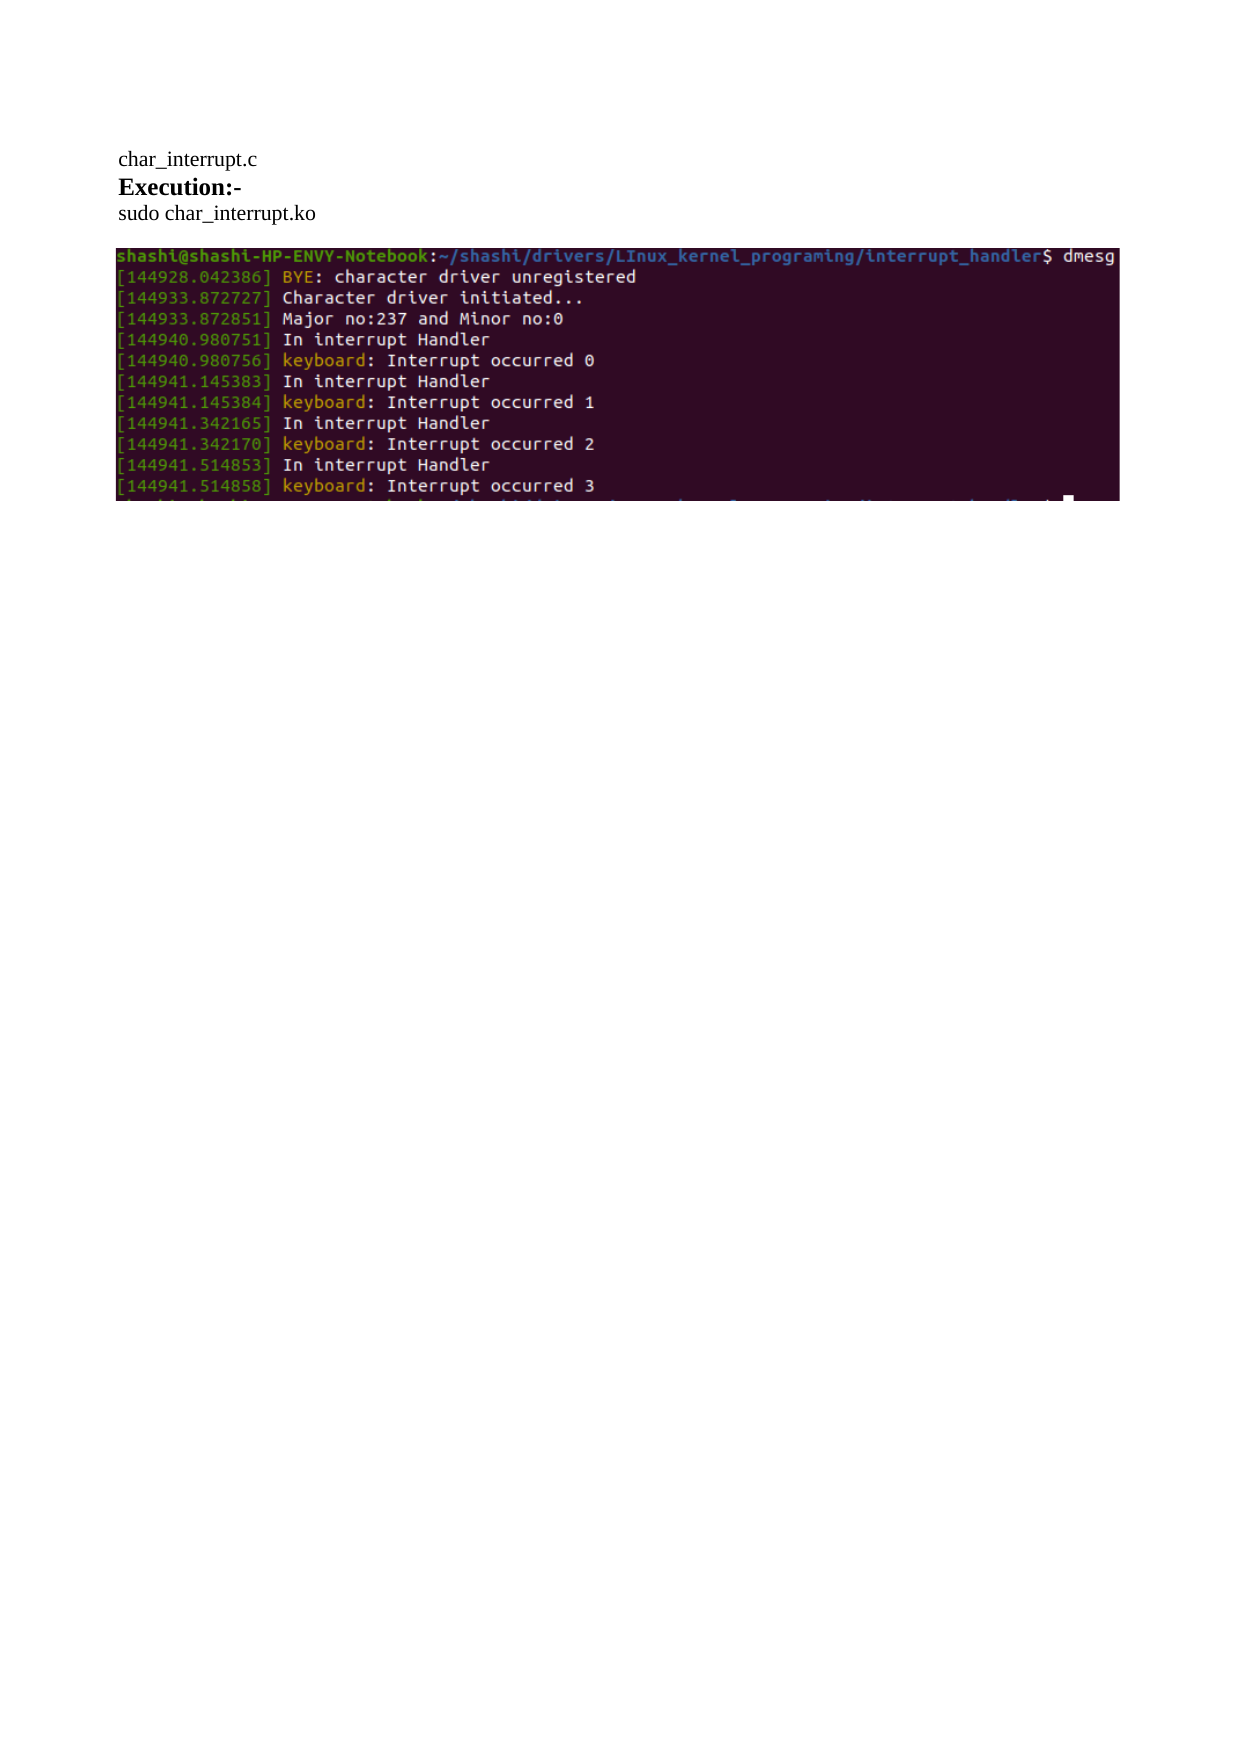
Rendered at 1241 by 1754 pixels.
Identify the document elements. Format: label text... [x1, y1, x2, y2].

text Execution:- [118, 172, 1122, 200]
text char_interrupt.c [118, 146, 1122, 172]
picture [115, 248, 1120, 501]
text sudo char_interrupt.ko [118, 200, 1122, 226]
